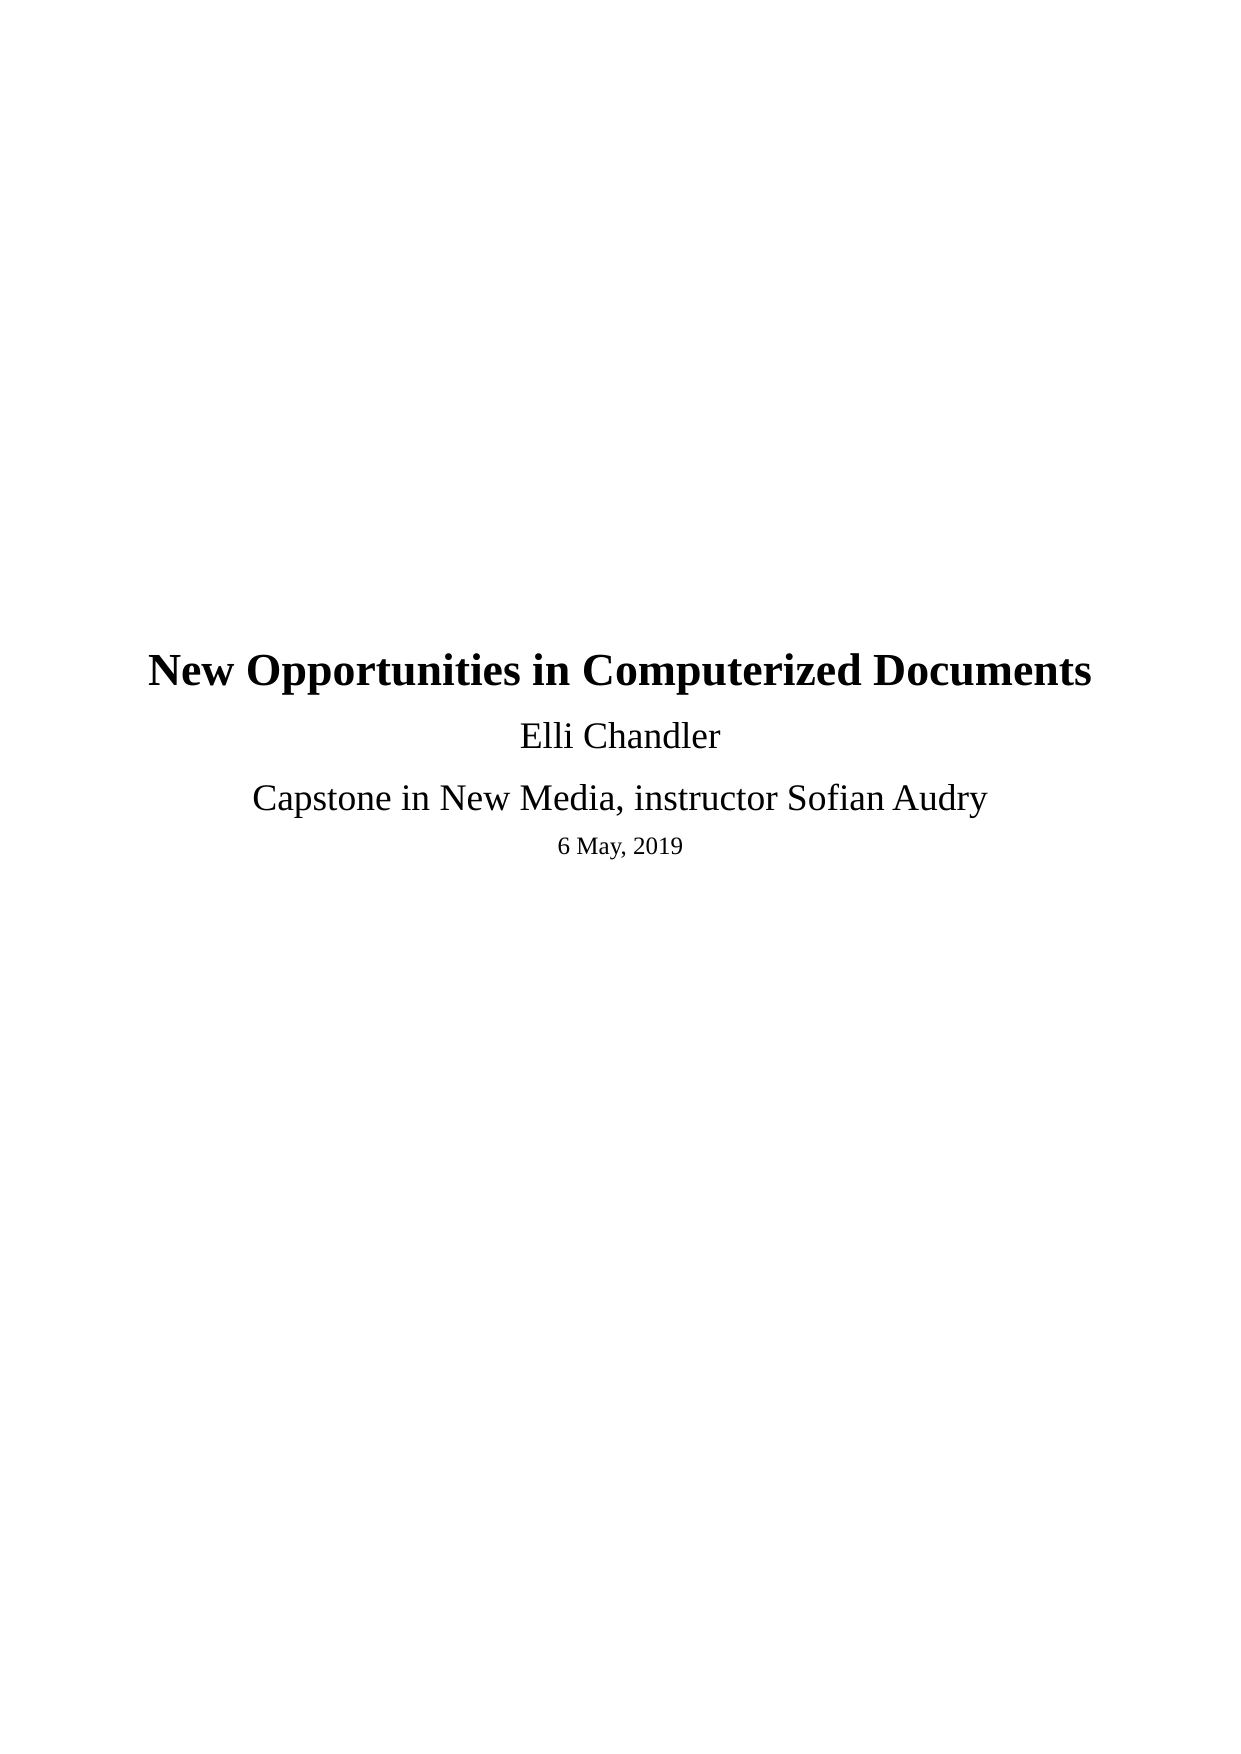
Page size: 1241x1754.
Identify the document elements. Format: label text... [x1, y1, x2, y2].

subtitle Elli Chandler [118, 713, 1122, 757]
text 6 May, 2019 [118, 831, 1122, 860]
subtitle Capstone in New Media, instructor Sofian Audry [118, 775, 1122, 818]
title New Opportunities in Computerized Documents [118, 642, 1122, 695]
